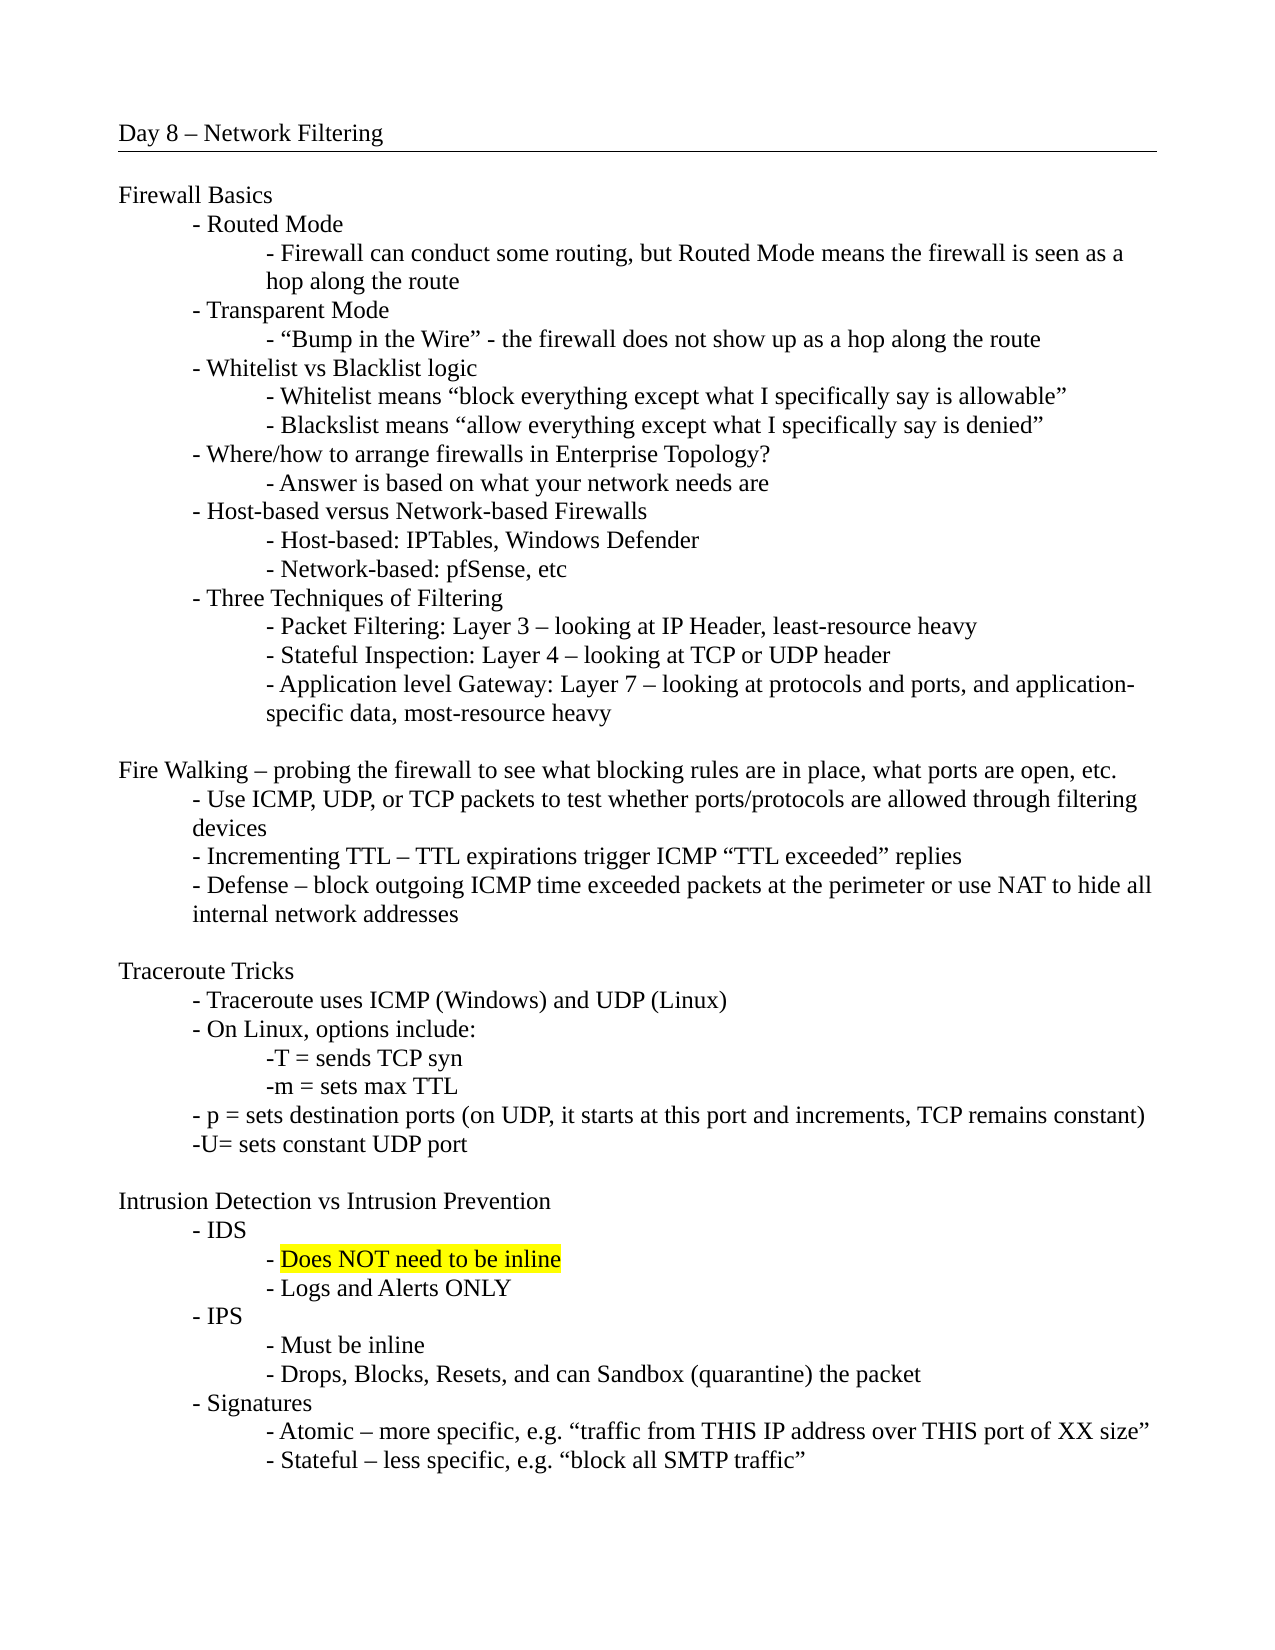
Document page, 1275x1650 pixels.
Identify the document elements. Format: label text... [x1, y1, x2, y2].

text - IPS [118, 1301, 1157, 1330]
text - Three Techniques of Filtering [118, 583, 1157, 611]
text - Signatures [118, 1388, 1157, 1416]
text - Where/how to arrange firewalls in Enterprise Topology? [118, 439, 1157, 468]
text - Drops, Blocks, Resets, and can Sandbox (quarantine) the packet [118, 1359, 1157, 1388]
text -m = sets max TTL [118, 1071, 1157, 1100]
text - Routed Mode [118, 209, 1157, 238]
text - Whitelist means “block everything except what I specifically say is allowable” [118, 381, 1157, 410]
text - Application level Gateway: Layer 7 – looking at protocols and ports, and application- specific data, most-resource heavy [118, 669, 1157, 726]
text - “Bump in the Wire” - the firewall does not show up as a hop along the route [118, 324, 1157, 353]
text - Packet Filtering: Layer 3 – looking at IP Header, least-resource heavy [118, 611, 1157, 640]
text Day 8 – Network Filtering [118, 118, 1157, 151]
text Traceroute Tricks [118, 956, 1157, 985]
text - Stateful – less specific, e.g. “block all SMTP traffic” [118, 1445, 1157, 1474]
text - Blackslist means “allow everything except what I specifically say is denied” [118, 410, 1157, 439]
text - Answer is based on what your network needs are [118, 468, 1157, 496]
text - IDS [118, 1215, 1157, 1244]
text Firewall Basics [118, 180, 1157, 209]
text - Stateful Inspection: Layer 4 – looking at TCP or UDP header [118, 640, 1157, 669]
text - Whitelist vs Blacklist logic [118, 353, 1157, 381]
text -T = sends TCP syn [118, 1043, 1157, 1071]
text Intrusion Detection vs Intrusion Prevention [118, 1186, 1157, 1215]
text - Logs and Alerts ONLY [118, 1273, 1157, 1301]
text - Does NOT need to be inline [118, 1244, 1157, 1273]
text - p = sets destination ports (on UDP, it starts at this port and increments, TCP remains constant) [118, 1100, 1157, 1129]
text - Transparent Mode [118, 295, 1157, 324]
text - Defense – block outgoing ICMP time exceeded packets at the perimeter or use NAT to hide all internal network addresses [118, 870, 1157, 928]
text - Host-based versus Network-based Firewalls [118, 496, 1157, 525]
text - Use ICMP, UDP, or TCP packets to test whether ports/protocols are allowed through filtering devices [118, 784, 1157, 841]
text Fire Walking – probing the firewall to see what blocking rules are in place, what ports are open, etc. [118, 755, 1157, 784]
text - Atomic – more specific, e.g. “traffic from THIS IP address over THIS port of XX size” [118, 1416, 1157, 1445]
text - Host-based: IPTables, Windows Defender [118, 525, 1157, 554]
text - Traceroute uses ICMP (Windows) and UDP (Linux) [118, 985, 1157, 1014]
text - On Linux, options include: [118, 1014, 1157, 1043]
text - Network-based: pfSense, etc [118, 554, 1157, 583]
text - Must be inline [118, 1330, 1157, 1359]
text -U= sets constant UDP port [118, 1129, 1157, 1158]
text - Firewall can conduct some routing, but Routed Mode means the firewall is seen as a hop along the route [118, 238, 1157, 295]
text - Incrementing TTL – TTL expirations trigger ICMP “TTL exceeded” replies [118, 841, 1157, 870]
